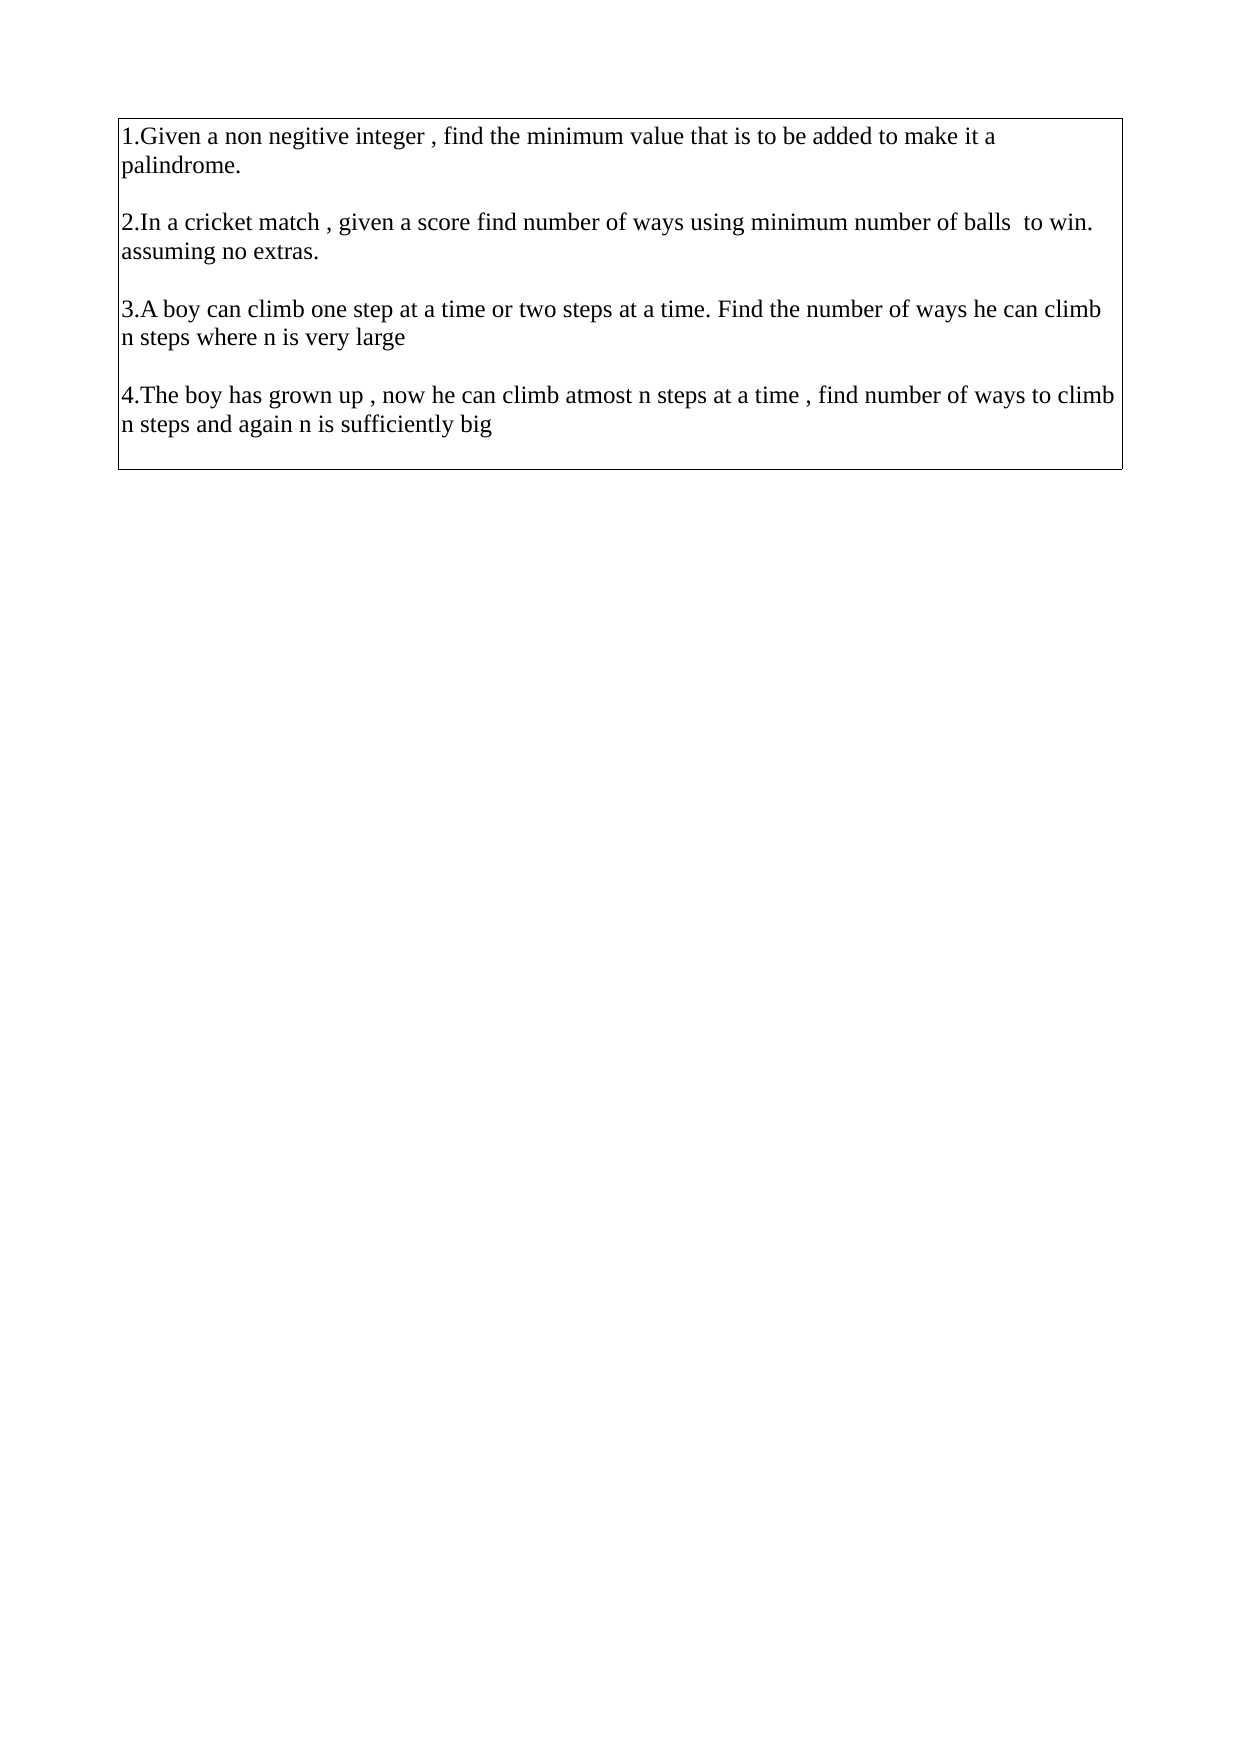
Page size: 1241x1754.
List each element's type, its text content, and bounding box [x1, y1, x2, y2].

text 3.A boy can climb one step at a time or two steps at a time. Find the number of ways he can climb n steps where n is very large [119, 291, 1122, 351]
text 4.The boy has grown up , now he can climb atmost n steps at a time , find number of ways to climb n steps and again n is sufficiently big [119, 377, 1122, 437]
text 1.Given a non negitive integer , find the minimum value that is to be added to make it a palindrome. [119, 119, 1122, 179]
text 2.In a cricket match , given a score find number of ways using minimum number of balls to win. assuming no extras. [119, 204, 1122, 265]
